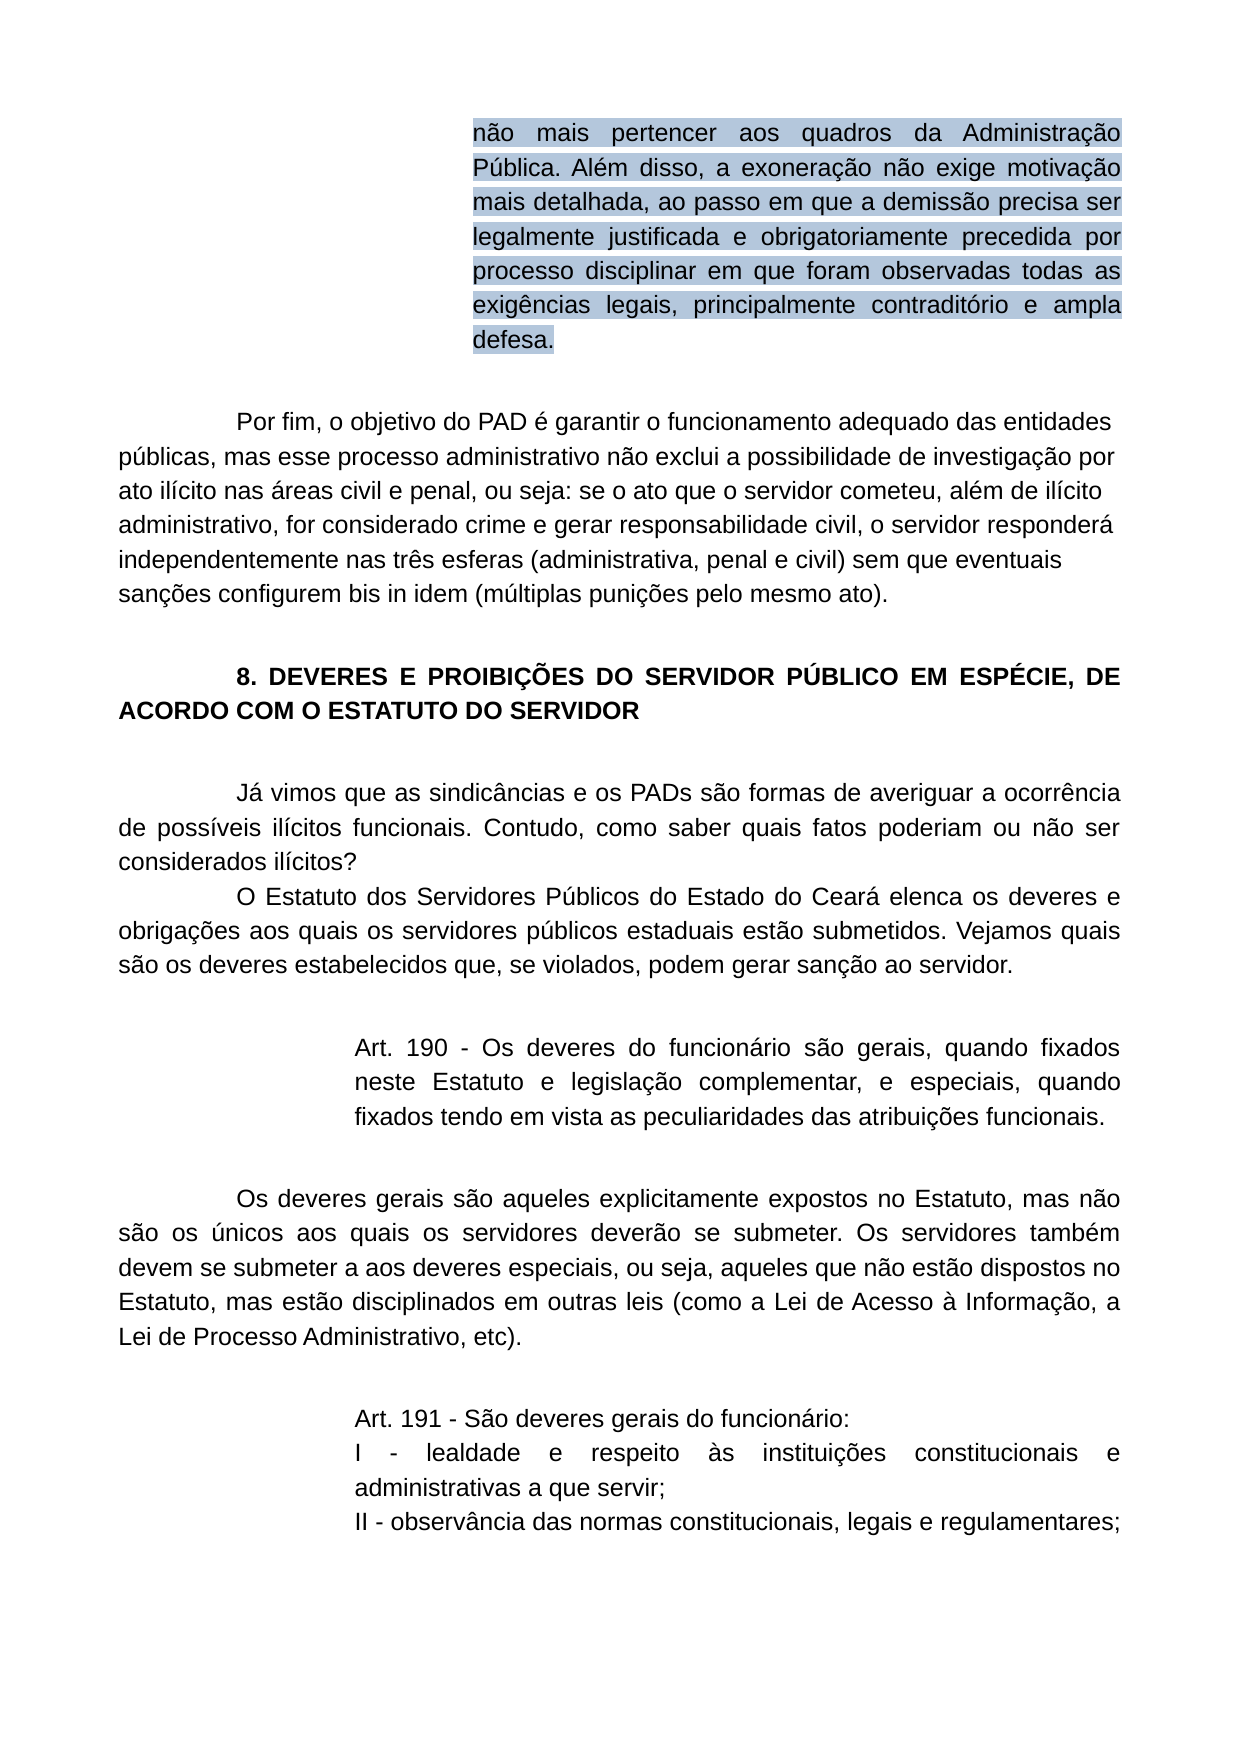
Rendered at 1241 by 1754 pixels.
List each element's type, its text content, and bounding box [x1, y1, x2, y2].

text Art. 191 - São deveres gerais do funcionário: [354, 1404, 1122, 1432]
text Os deveres gerais são aqueles explicitamente expostos no Estatuto, mas não são os únicos aos quais os servidores deverão se submeter. Os servidores também devem se submeter a aos deveres especiais, ou seja, aqueles que não estão dispostos no Estatuto, mas estão disciplinados em outras leis (como a Lei de Acesso à Informação, a Lei de Processo Administrativo, etc). [118, 1184, 1122, 1350]
text O Estatuto dos Servidores Públicos do Estado do Ceará elenca os deveres e obrigações aos quais os servidores públicos estaduais estão submetidos. Vejamos quais são os deveres estabelecidos que, se violados, podem gerar sanção ao servidor. [118, 882, 1122, 979]
text Por fim, o objetivo do PAD é garantir o funcionamento adequado das entidades públicas, mas esse processo administrativo não exclui a possibilidade de investigação por ato ilícito nas áreas civil e penal, ou seja: se o ato que o servidor cometeu, além de ilícito administrativo, for considerado crime e gerar responsabilidade civil, o servidor responderá independentemente nas três esferas (administrativa, penal e civil) sem que eventuais sanções configurem bis in idem (múltiplas punições pelo mesmo ato). [118, 407, 1122, 608]
text II - observância das normas constitucionais, legais e regulamentares; [354, 1507, 1122, 1536]
text Já vimos que as sindicâncias e os PADs são formas de averiguar a ocorrência de possíveis ilícitos funcionais. Contudo, como saber quais fatos poderiam ou não ser considerados ilícitos? [118, 778, 1122, 876]
text I - lealdade e respeito às instituições constitucionais e administrativas a que servir; [354, 1438, 1122, 1501]
text 8. DEVERES E PROIBIÇÕES DO SERVIDOR PÚBLICO EM ESPÉCIE, DE ACORDO COM O ESTATUTO DO SERVIDOR [118, 662, 1122, 725]
text Art. 190 - Os deveres do funcionário são gerais, quando fixados neste Estatuto e legislação complementar, e especiais, quando fixados tendo em vista as peculiaridades das atribuições funcionais. [354, 1033, 1122, 1130]
text não mais pertencer aos quadros da Administração Pública. Além disso, a exoneração não exige motivação mais detalhada, ao passo em que a demissão precisa ser legalmente justificada e obrigatoriamente precedida por processo disciplinar em que foram observadas todas as exigências legais, principalmente contraditório e ampla defesa. [472, 118, 1122, 354]
